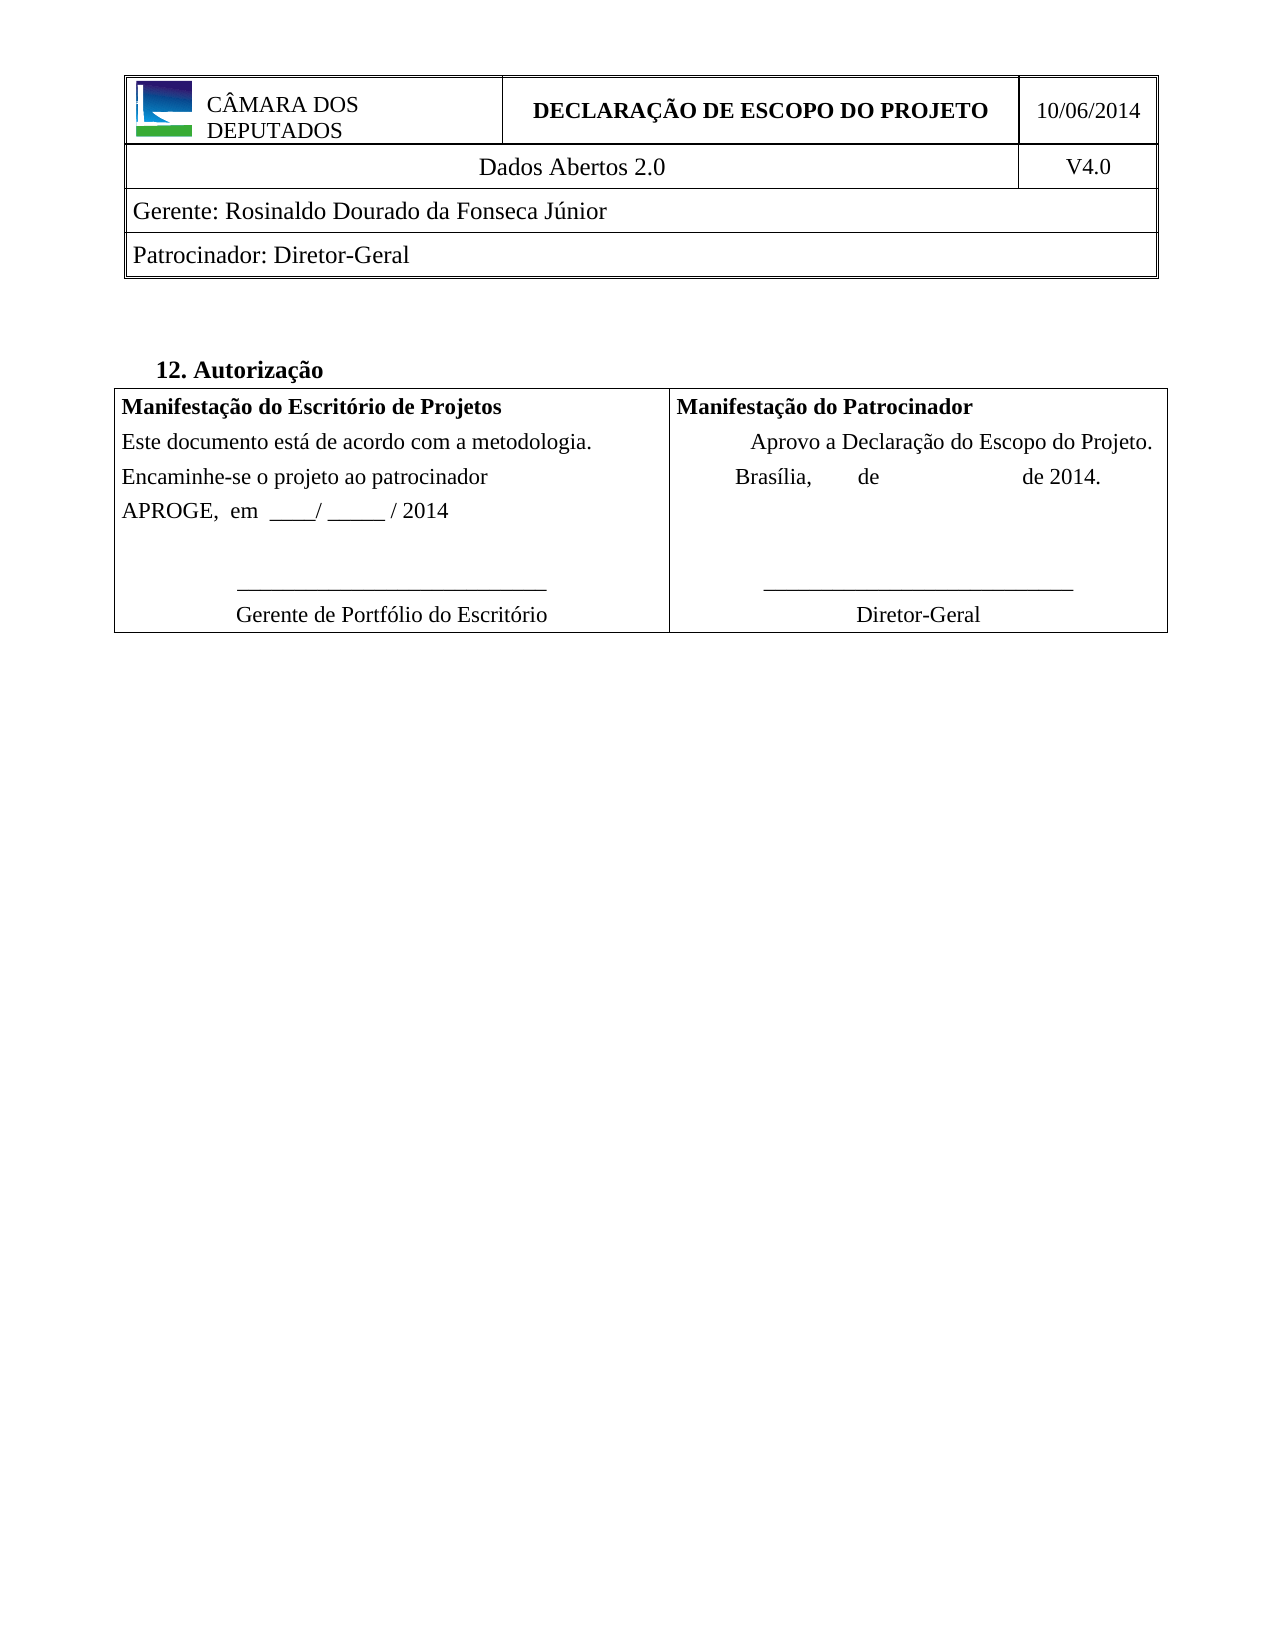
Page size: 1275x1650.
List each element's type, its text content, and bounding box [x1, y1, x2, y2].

list Autorização [156, 355, 1157, 384]
table_header Manifestação do Patrocinador Aprovo a Declaração do Escopo do Projeto. Brasília, de de 2014. ___________________________ Diretor-Geral [670, 389, 1167, 632]
table_header Manifestação do Escritório de Projetos Este documento está de acordo com a metodologia. Encaminhe-se o projeto ao patrocinador APROGE, em ____/ _____ / 2014 ___________________________ Gerente de Portfólio do Escritório [115, 389, 669, 632]
